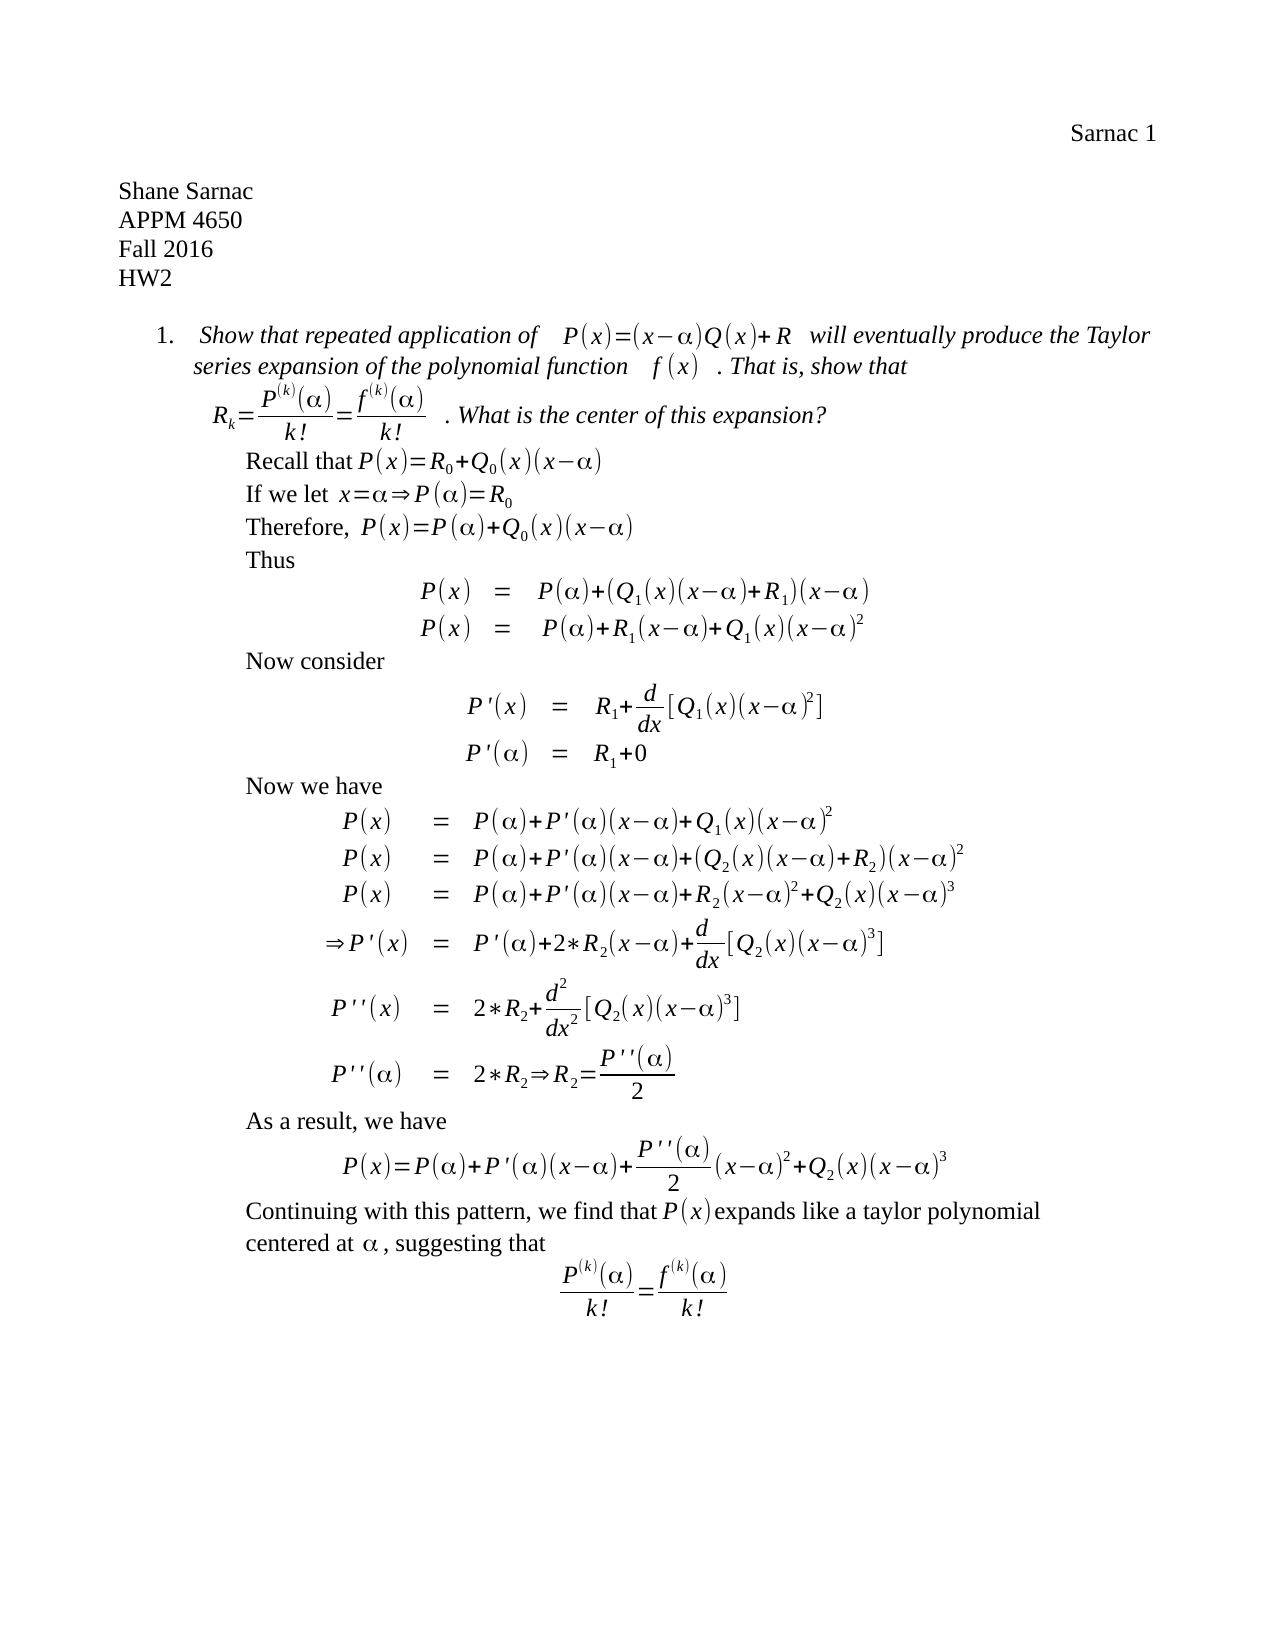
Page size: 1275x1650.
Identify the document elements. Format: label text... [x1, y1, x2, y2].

text APPM 4650 [118, 205, 1157, 234]
text Shane Sarnac [118, 176, 1157, 205]
text Fall 2016 [118, 234, 1157, 263]
list Show that repeated application of will eventually produce the Taylor series expansion of the polynomial function . That is, show that . What is the center of this expansion? [156, 320, 1157, 446]
text HW2 [118, 263, 1157, 291]
